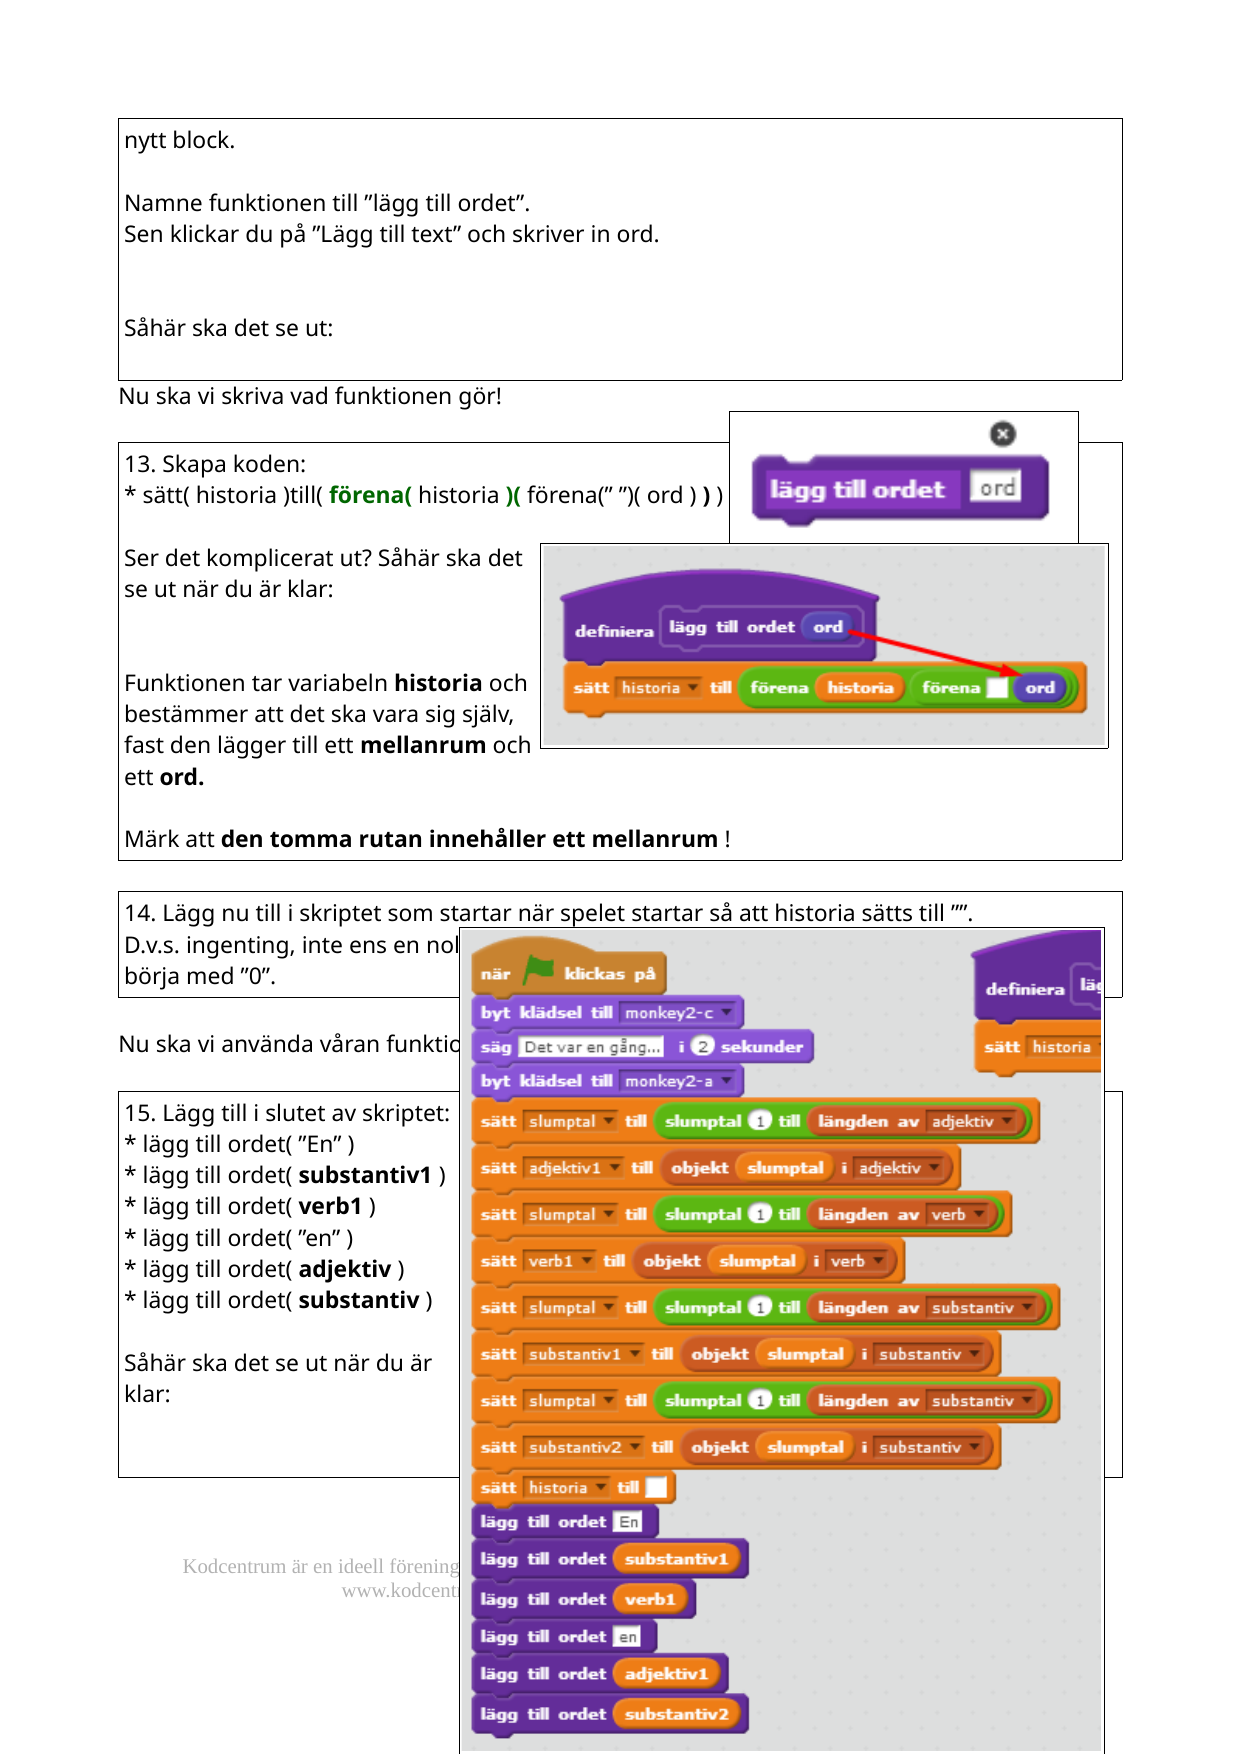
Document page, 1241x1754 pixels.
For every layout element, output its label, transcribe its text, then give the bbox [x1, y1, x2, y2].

text Nu ska vi använda våran funktion för att göra en liten historia! [118, 1028, 459, 1059]
table_header För att skapa en funktion med indata så klickar vi på ”Alternativ” när vi skapar ett nytt block. Namne funktionen till ”lägg till ordet”. Sen klickar du på ”Lägg till text” och skriver in ord. Såhär ska det se ut: [730, 412, 1078, 543]
picture [461, 930, 1101, 1751]
table_header 14. Lägg nu till i skriptet som startar när spelet startar så att historia sätts till ””. D.v.s. ingenting, inte ens en nolla! Annars så kommer våran historia [119, 892, 1122, 959]
table_header 13. Skapa koden: * sätt( historia )till( förena( historia )( förena(” ”)( ord ) ) ) Ser det komplicerat ut? Såhär ska det se ut när du är klar: Funktionen tar variabeln historia och bestämmer att det ska vara sig själv, fast den lägger till ett mellanrum och ett ord. Märk att den tomma rutan innehåller ett mellanrum ! [119, 443, 1122, 860]
table_header 15. Lägg till i slutet av skriptet: * lägg till ordet( ”En” ) * lägg till ordet( substantiv1 ) * lägg till ordet( verb1 ) * lägg till ordet( ”en” ) * lägg till ordet( adjektiv ) * lägg till ordet( substantiv ) Såhär ska det se ut när du är klar: [1105, 1092, 1122, 1477]
table_header 15. Lägg till i slutet av skriptet: * lägg till ordet( ”En” ) * lägg till ordet( substantiv1 ) * lägg till ordet( verb1 ) * lägg till ordet( ”en” ) * lägg till ordet( adjektiv ) * lägg till ordet( substantiv ) Såhär ska det se ut när du är klar: [460, 928, 1104, 1754]
text Nu ska vi skriva vad funktionen gör! [118, 381, 1122, 411]
picture [543, 546, 1105, 745]
table_header För att skapa en funktion med indata så klickar vi på ”Alternativ” när vi skapar ett nytt block. Namne funktionen till ”lägg till ordet”. Sen klickar du på ”Lägg till text” och skriver in ord. Såhär ska det se ut: [119, 119, 1122, 380]
table_header 15. Lägg till i slutet av skriptet: * lägg till ordet( ”En” ) * lägg till ordet( substantiv1 ) * lägg till ordet( verb1 ) * lägg till ordet( ”en” ) * lägg till ordet( adjektiv ) * lägg till ordet( substantiv ) Såhär ska det se ut när du är klar: [119, 1092, 459, 1477]
picture [732, 414, 1075, 543]
table_header börja med ”0”. [119, 960, 459, 997]
